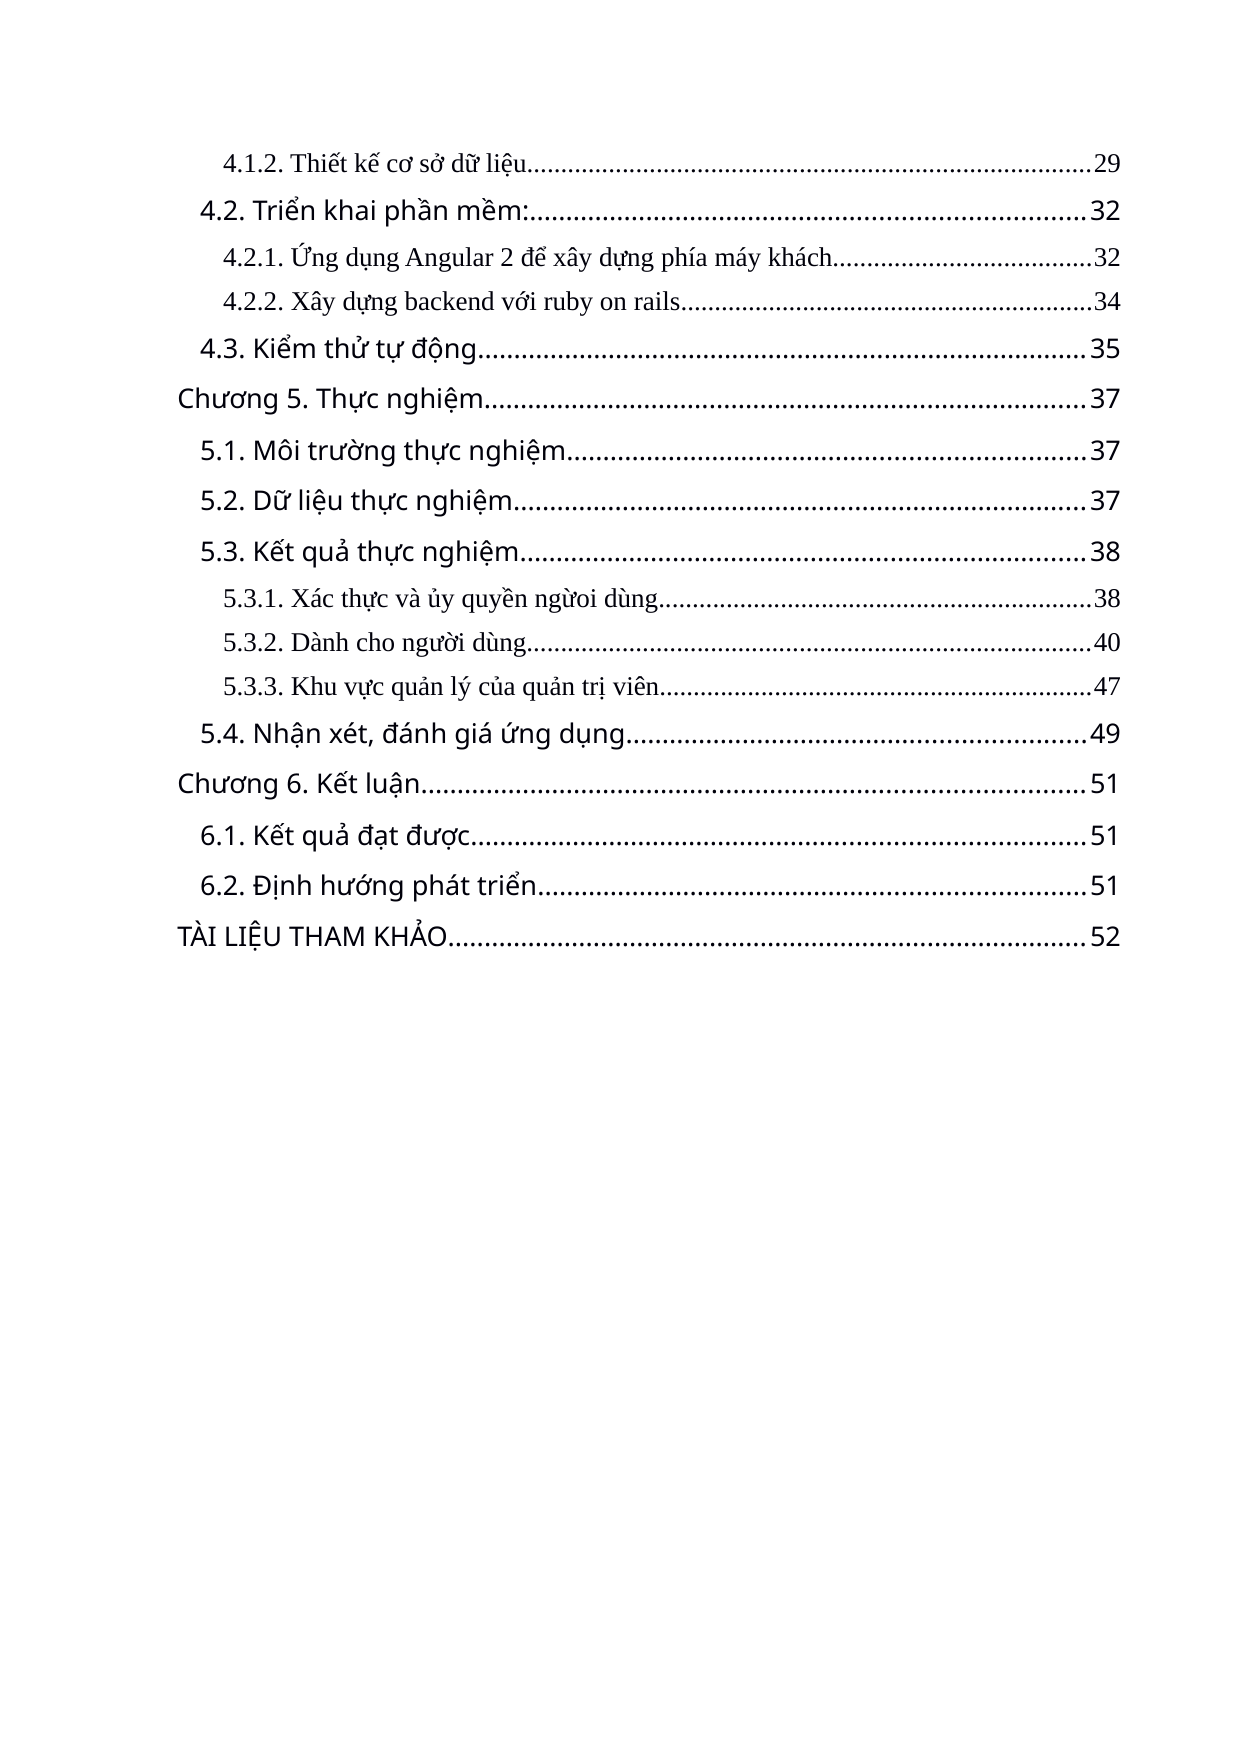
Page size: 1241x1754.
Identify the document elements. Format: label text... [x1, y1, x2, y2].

text 5.2. Dữ liệu thực nghiệm 37 [200, 482, 1122, 519]
text 4.2.1. Ứng dụng Angular 2 để xây dựng phía máy khách 32 [223, 241, 1122, 272]
text 4.2.2. Xây dựng backend với ruby on rails 34 [223, 285, 1122, 316]
text 4.1.2. Thiết kế cơ sở dữ liệu 29 [223, 147, 1122, 178]
text 5.3. Kết quả thực nghiệm 38 [200, 532, 1122, 569]
text 4.2. Triển khai phần mềm: 32 [200, 191, 1122, 228]
text 5.3.2. Dành cho người dùng 40 [223, 626, 1122, 657]
text 6.1. Kết quả đạt được 51 [200, 817, 1122, 853]
text Chương 5. Thực nghiệm 37 [177, 379, 1122, 416]
text 6.2. Định hướng phát triển 51 [200, 867, 1122, 904]
text 5.3.3. Khu vực quản lý của quản trị viên 47 [223, 670, 1122, 701]
text 5.4. Nhận xét, đánh giá ứng dụng 49 [200, 714, 1122, 751]
text 5.3.1. Xác thực và ủy quyền ngừoi dùng 38 [223, 582, 1122, 613]
text 4.3. Kiểm thử tự động 35 [200, 329, 1122, 366]
text 5.1. Môi trường thực nghiệm 37 [200, 432, 1122, 468]
text Chương 6. Kết luận 51 [177, 764, 1122, 801]
text TÀI LIỆU THAM KHẢO 52 [177, 917, 1122, 954]
